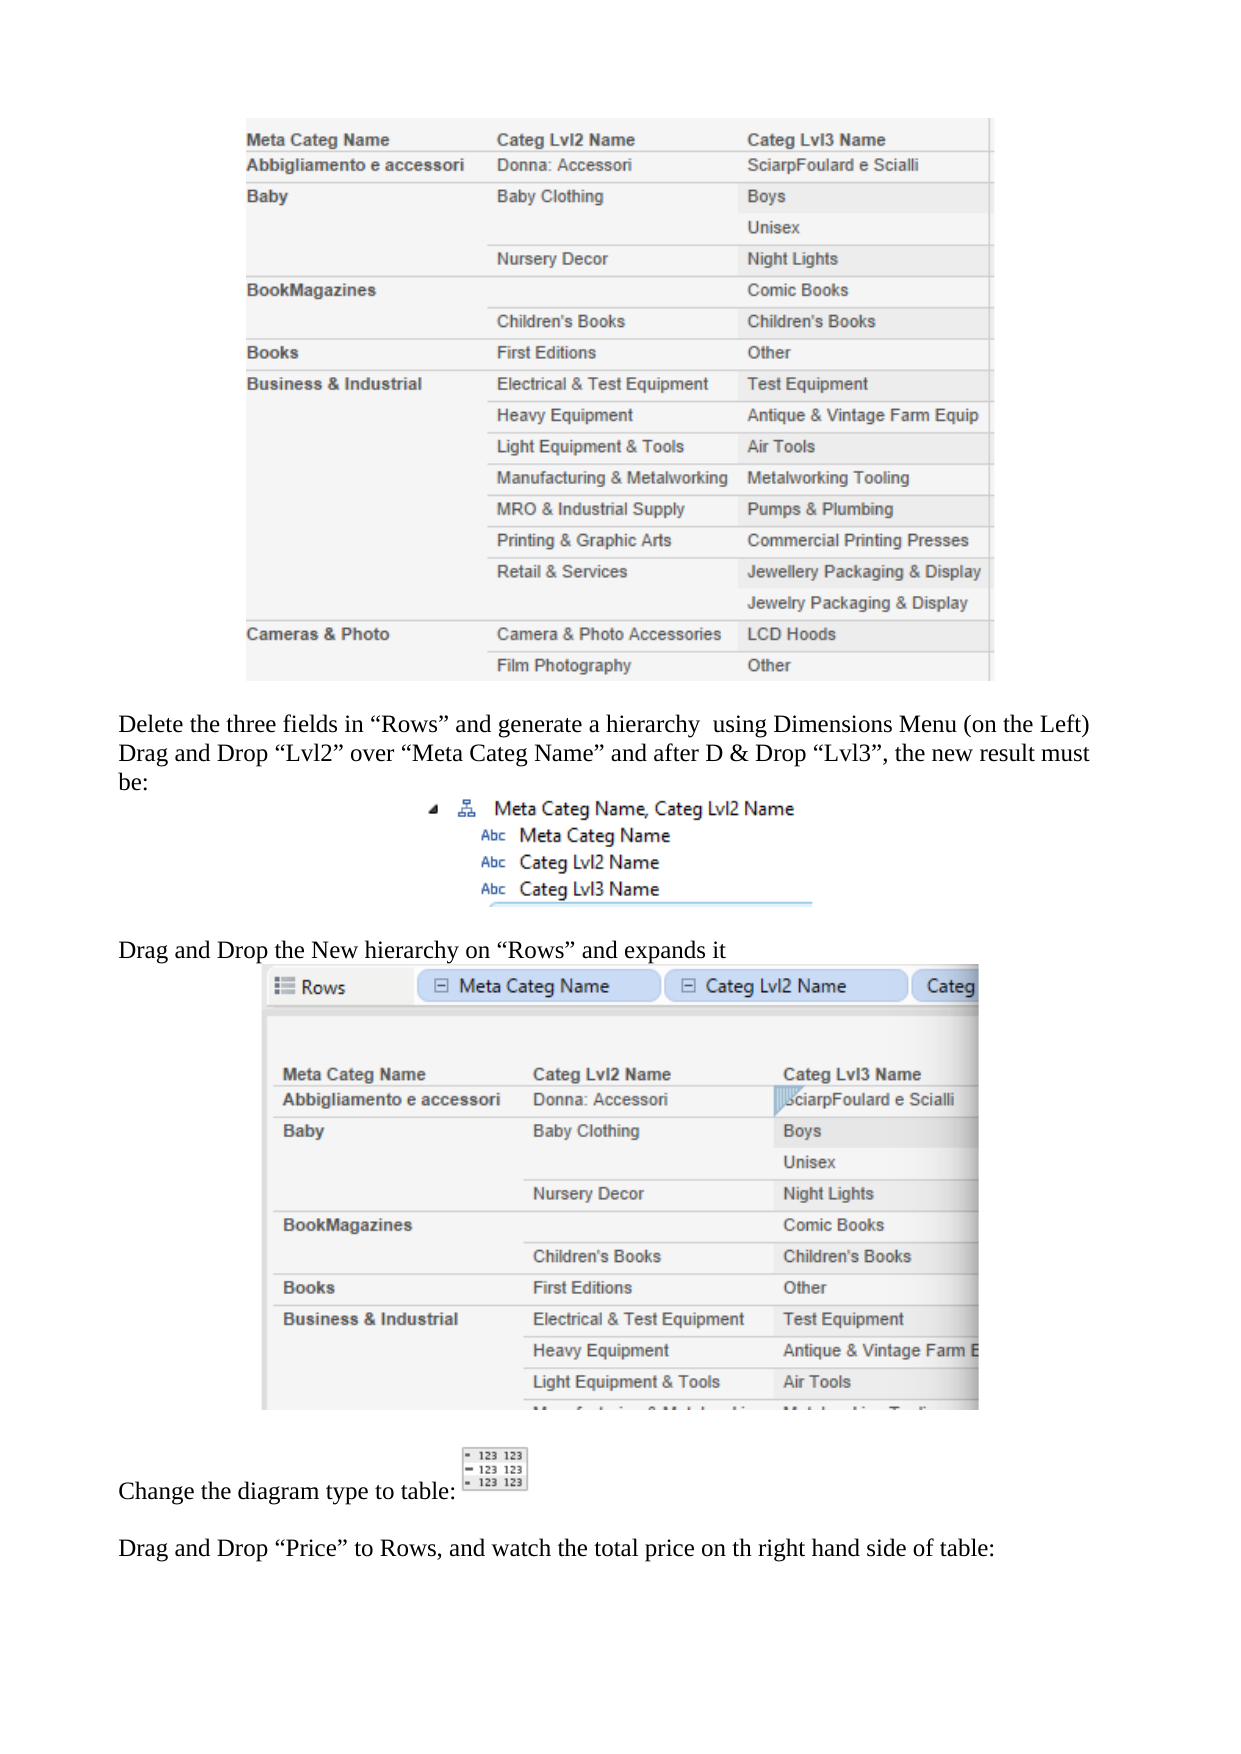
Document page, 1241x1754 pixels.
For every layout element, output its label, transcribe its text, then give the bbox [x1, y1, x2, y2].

text Delete the three fields in “Rows” and generate a hierarchy using Dimensions Menu (on the Left) Drag and Drop “Lvl2” over “Meta Categ Name” and after D & Drop “Lvl3”, the new result must be: [118, 709, 1122, 796]
picture [427, 795, 813, 907]
text Drag and Drop the New hierarchy on “Rows” and expands it [118, 935, 1122, 964]
text Drag and Drop “Price” to Rows, and watch the total price on th right hand side of table: [118, 1533, 1122, 1562]
text Change the diagram type to table: [118, 1438, 1122, 1504]
picture [246, 118, 995, 681]
picture [261, 964, 979, 1410]
picture [456, 1438, 533, 1499]
